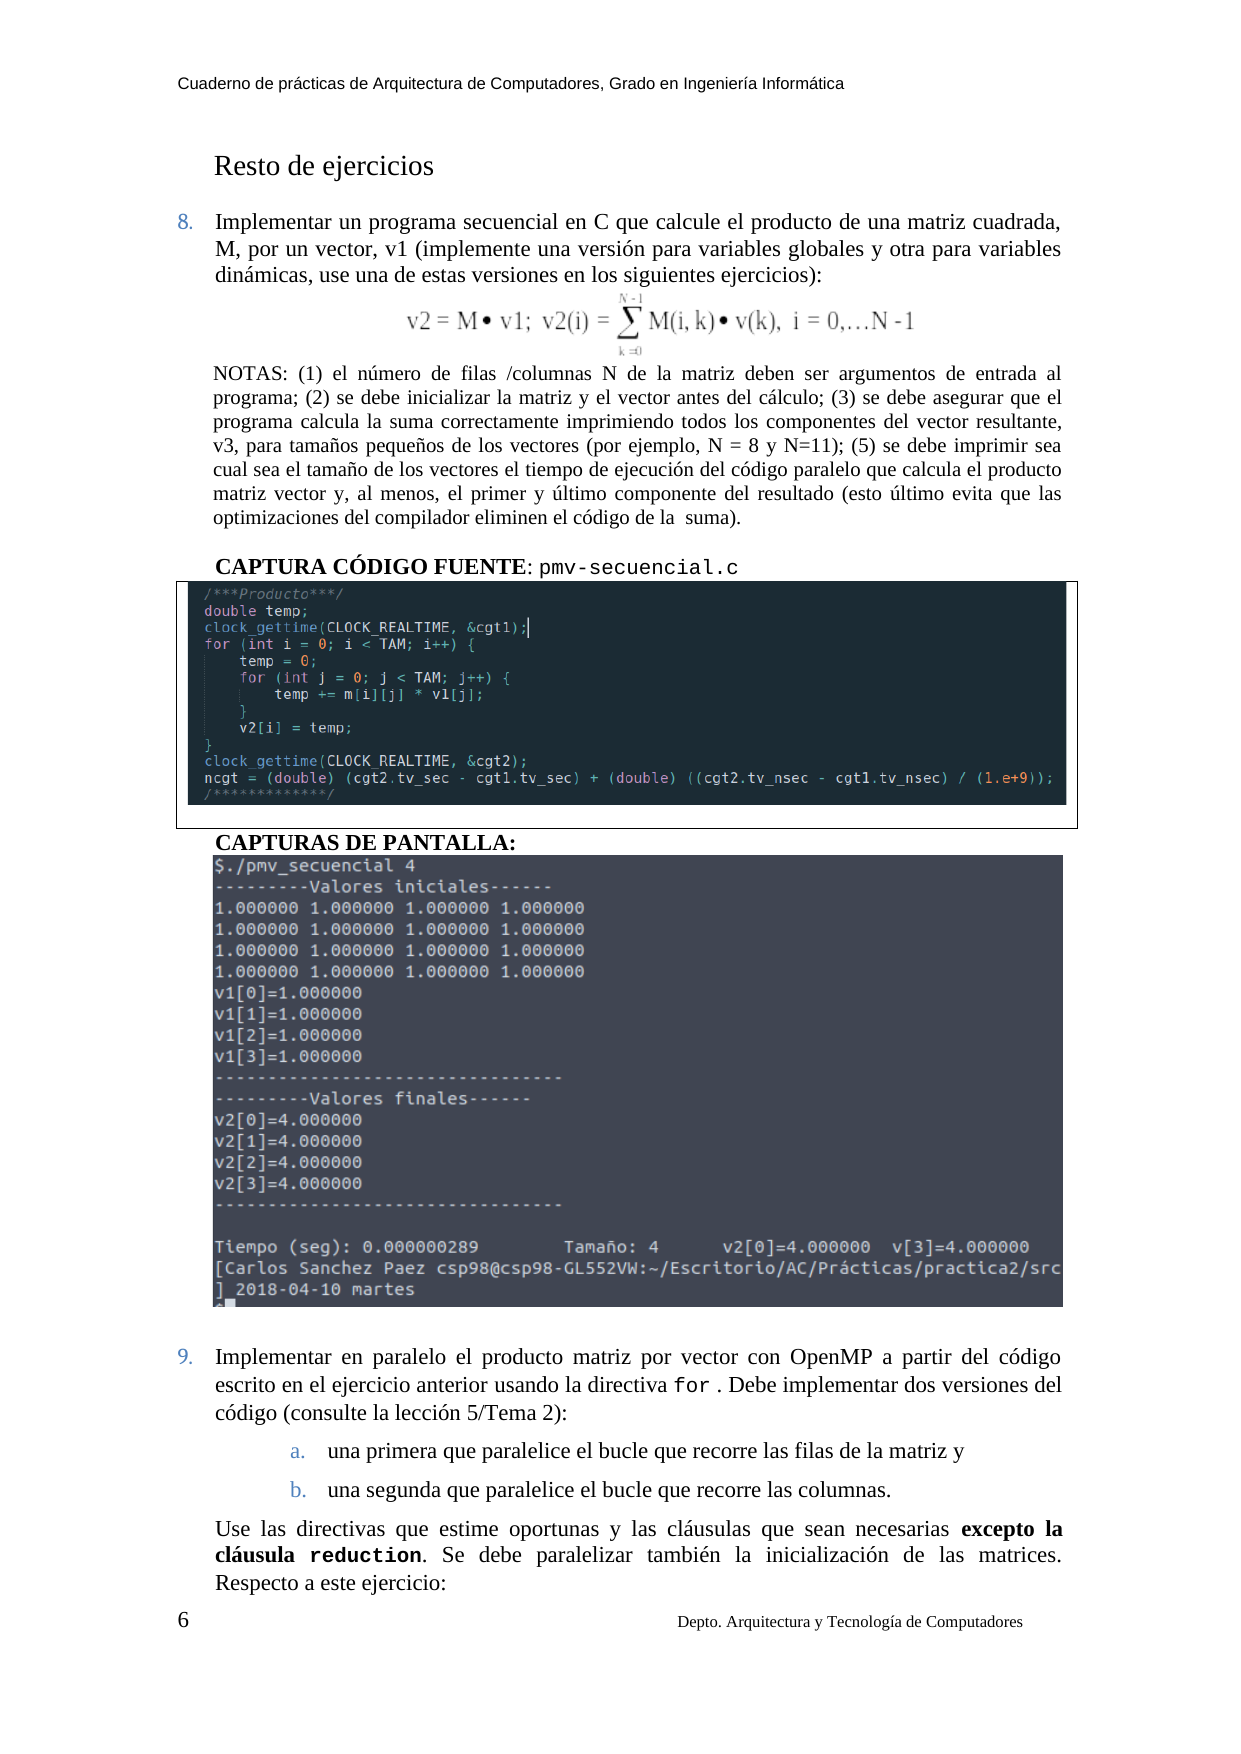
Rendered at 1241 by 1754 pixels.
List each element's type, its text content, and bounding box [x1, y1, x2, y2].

list Use las directivas que estime oportunas y las cláusulas que sean necesarias excepto la cláusula reduction. Se debe paralelizar también la inicialización de las matrices. Respecto a este ejercicio: [215, 1515, 1063, 1595]
list una primera que paralelice el bucle que recorre las filas de la matriz y [290, 1437, 1063, 1464]
picture [187, 581, 1067, 805]
list una segunda que paralelice el bucle que recorre las columnas. [290, 1476, 1063, 1503]
list Implementar en paralelo el producto matriz por vector con OpenMP a partir del código escrito en el ejercicio anterior usando la directiva for . Debe implementar dos versiones del código (consulte la lección 5/Tema 2): [177, 1343, 1063, 1425]
text NOTAS: (1) el número de filas /columnas N de la matriz deben ser argumentos de entrada al programa; (2) se debe inicializar la matriz y el vector antes del cálculo; (3) se debe asegurar que el programa calcula la suma correctamente imprimiendo todos los componentes del vector resultante, v3, para tamaños pequeños de los vectores (por ejemplo, N = 8 y N=11); (5) se debe imprimir sea cual sea el tamaño de los vectores el tiempo de ejecución del código paralelo que calcula el producto matriz vector y, al menos, el primer y último componente del resultado (esto último evita que las optimizaciones del compilador eliminen el código de la suma). [213, 361, 1063, 529]
list Implementar un programa secuencial en C que calcule el producto de una matriz cuadrada, M, por un vector, v1 (implemente una versión para variables globales y otra para variables dinámicas, use una de estas versiones en los siguientes ejercicios): [177, 208, 1063, 288]
text CAPTURAS DE PANTALLA: [215, 829, 1063, 855]
subtitle Resto de ejercicios [177, 148, 1063, 181]
text CAPTURA CÓDIGO FUENTE: pmv-secuencial.c [215, 553, 1063, 581]
table_header [177, 582, 1077, 828]
picture [212, 855, 1063, 1307]
